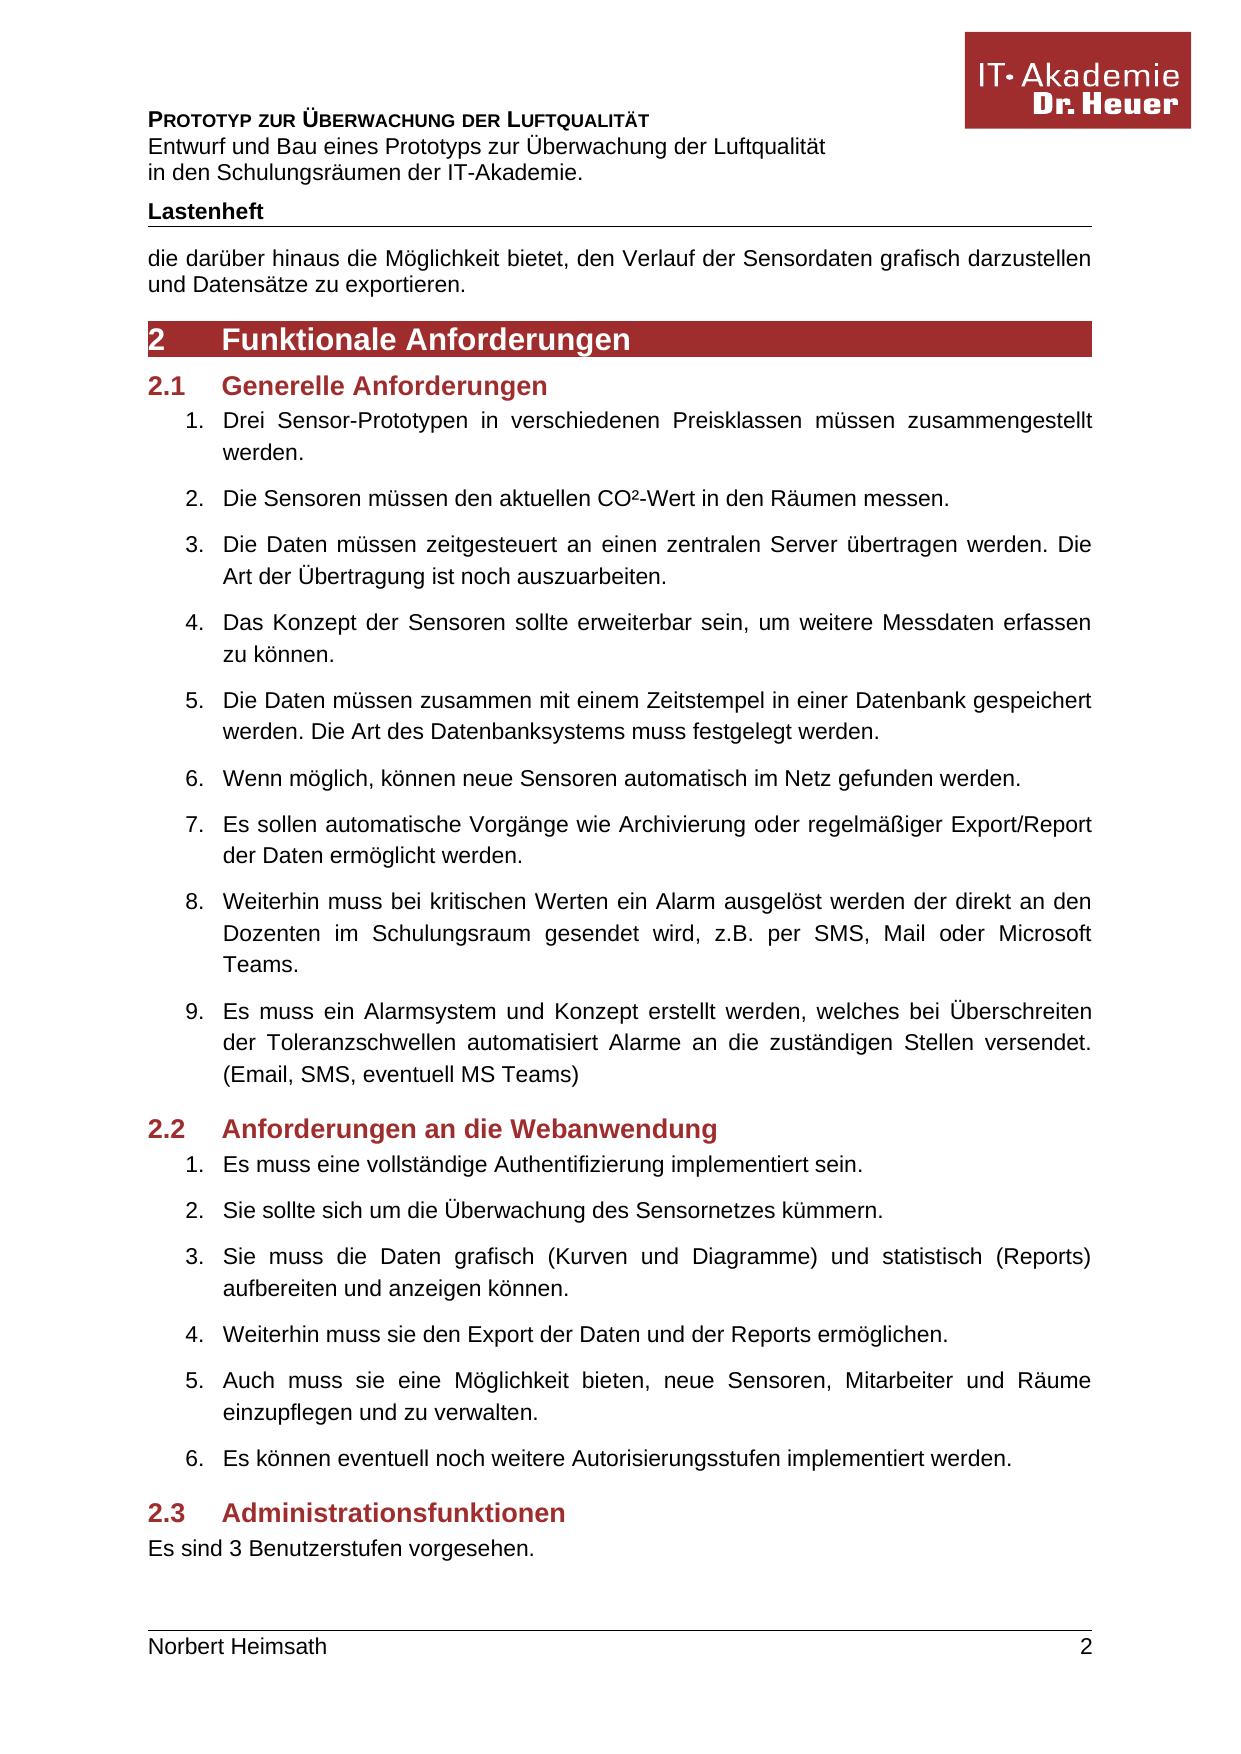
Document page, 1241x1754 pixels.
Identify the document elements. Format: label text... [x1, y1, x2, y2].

list Drei Sensor-Prototypen in verschiedenen Preisklassen müssen zusammengestellt werden. [185, 407, 1092, 465]
subtitle Administrationsfunktionen [148, 1497, 1092, 1529]
list Es muss ein Alarmsystem und Konzept erstellt werden, welches bei Überschreiten der Toleranzschwellen automatisiert Alarme an die zuständigen Stellen versendet. (Email, SMS, eventuell MS Teams) [185, 998, 1092, 1087]
list Es sollen automatische Vorgänge wie Archivierung oder regelmäßiger Export/Report der Daten ermöglicht werden. [185, 811, 1092, 868]
list Wenn möglich, können neue Sensoren automatisch im Netz gefunden werden. [185, 764, 1092, 791]
text Es sind 3 Benutzerstufen vorgesehen. [148, 1535, 1092, 1562]
list Auch muss sie eine Möglichkeit bieten, neue Sensoren, Mitarbeiter und Räume einzupflegen und zu verwalten. [185, 1367, 1092, 1425]
text die darüber hinaus die Möglichkeit bietet, den Verlauf der Sensordaten grafisch darzustellen und Datensätze zu exportieren. [148, 245, 1092, 298]
list Es muss eine vollständige Authentifizierung implementiert sein. [185, 1151, 1092, 1177]
subtitle Anforderungen an die Webanwendung [148, 1113, 1092, 1144]
list Das Konzept der Sensoren sollte erweiterbar sein, um weitere Messdaten erfassen zu können. [185, 609, 1092, 667]
list Sie sollte sich um die Überwachung des Sensornetzes kümmern. [185, 1197, 1092, 1223]
subtitle Generelle Anforderungen [148, 370, 1092, 401]
list Weiterhin muss sie den Export der Daten und der Reports ermöglichen. [185, 1321, 1092, 1347]
list Es können eventuell noch weitere Autorisierungsstufen implementiert werden. [185, 1445, 1092, 1471]
list Die Daten müssen zeitgesteuert an einen zentralen Server übertragen werden. Die Art der Übertragung ist noch auszuarbeiten. [185, 531, 1092, 589]
subtitle Funktionale Anforderungen [148, 321, 1092, 357]
list Weiterhin muss bei kritischen Werten ein Alarm ausgelöst werden der direkt an den Dozenten im Schulungsraum gesendet wird, z.B. per SMS, Mail oder Microsoft Teams. [185, 888, 1092, 978]
list Die Sensoren müssen den aktuellen CO²-Wert in den Räumen messen. [185, 485, 1092, 512]
list Die Daten müssen zusammen mit einem Zeitstempel in einer Datenbank gespeichert werden. Die Art des Datenbanksystems muss festgelegt werden. [185, 687, 1092, 745]
list Sie muss die Daten grafisch (Kurven und Diagramme) und statistisch (Reports) aufbereiten und anzeigen können. [185, 1243, 1092, 1301]
